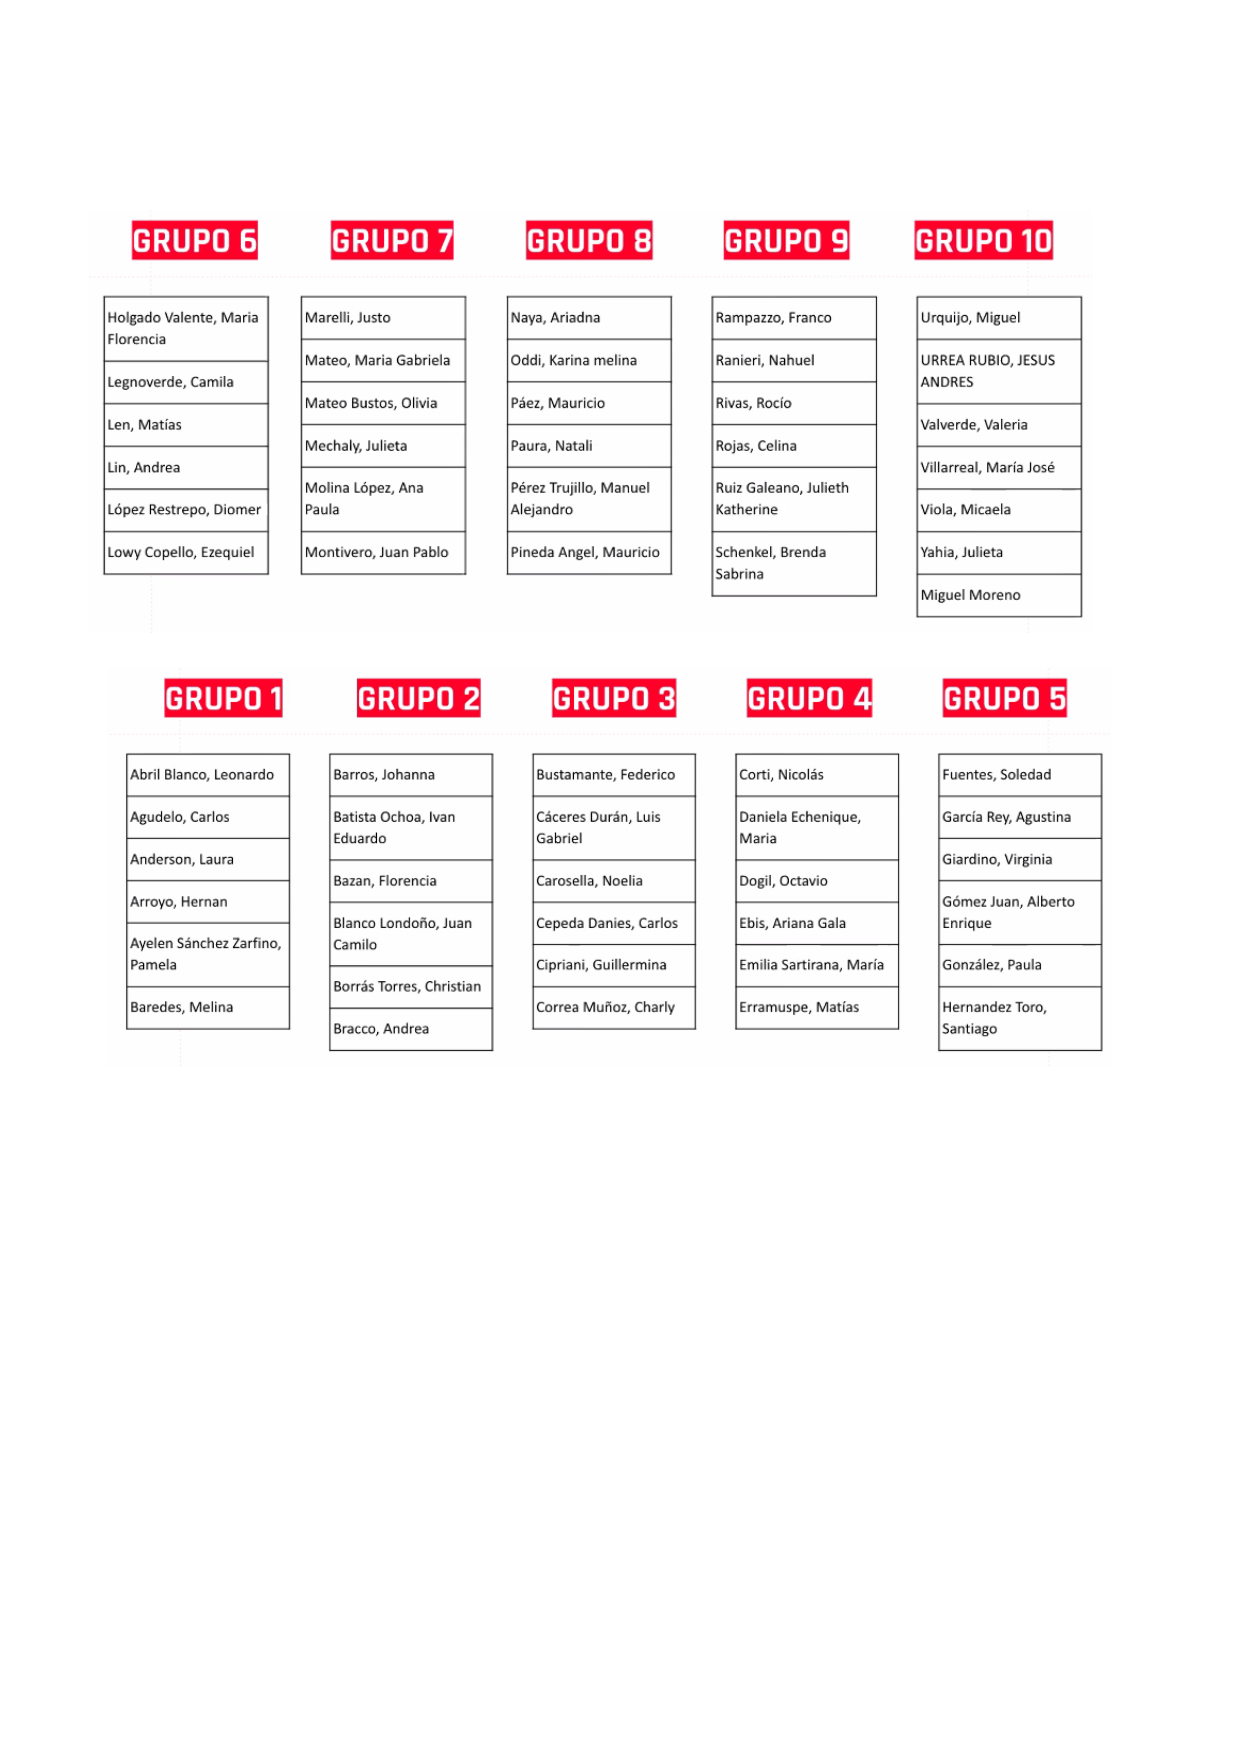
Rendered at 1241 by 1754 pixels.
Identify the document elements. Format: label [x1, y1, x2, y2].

picture [107, 667, 1112, 1067]
picture [88, 210, 1093, 633]
